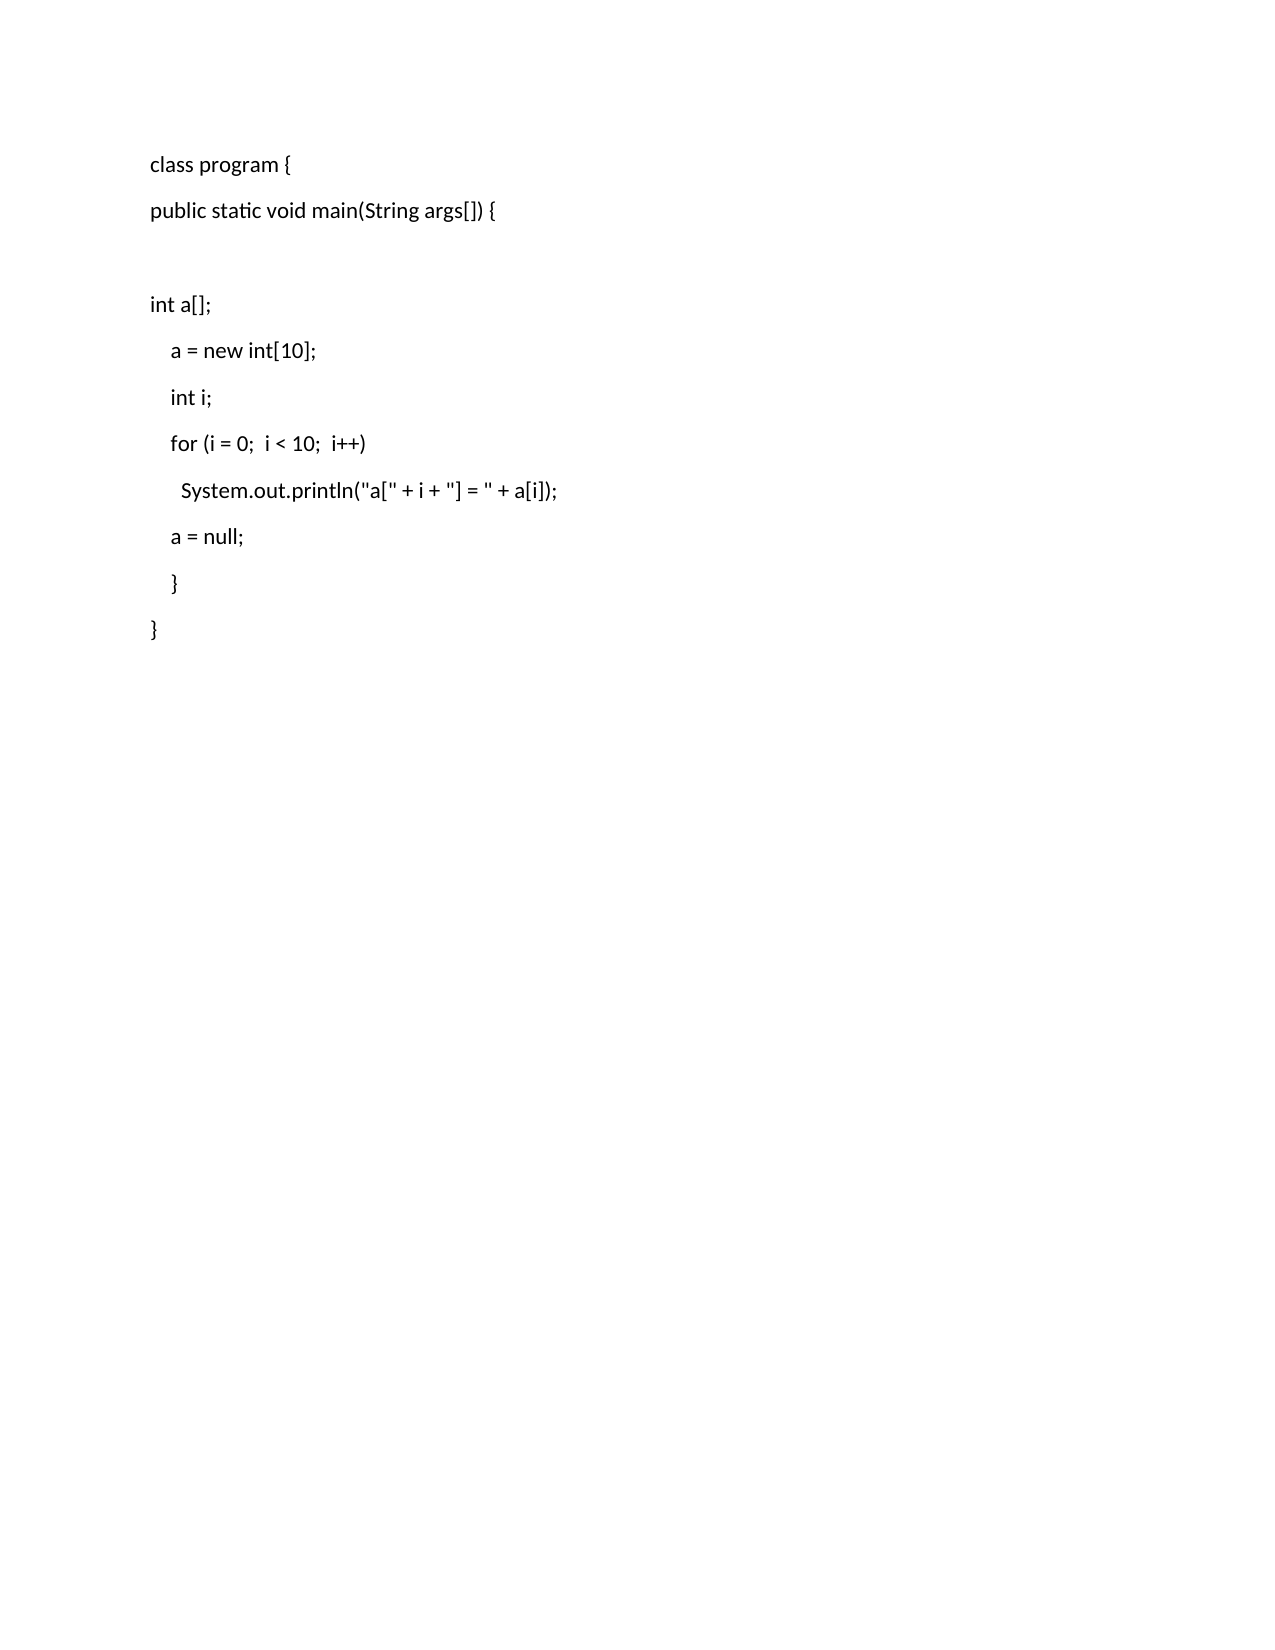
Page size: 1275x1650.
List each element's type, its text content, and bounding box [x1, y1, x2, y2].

text int i; [150, 383, 1125, 411]
text } [150, 616, 1125, 644]
text int a[]; [150, 290, 1125, 318]
text } [150, 569, 1125, 597]
text a = new int[10]; [150, 336, 1125, 364]
text for (i = 0; i < 10; i++) [150, 429, 1125, 457]
text class program { [150, 150, 1125, 178]
text public static void main(String args[]) { [150, 197, 1125, 224]
text a = null; [150, 522, 1125, 551]
text System.out.println("a[" + i + "] = " + a[i]); [150, 476, 1125, 504]
